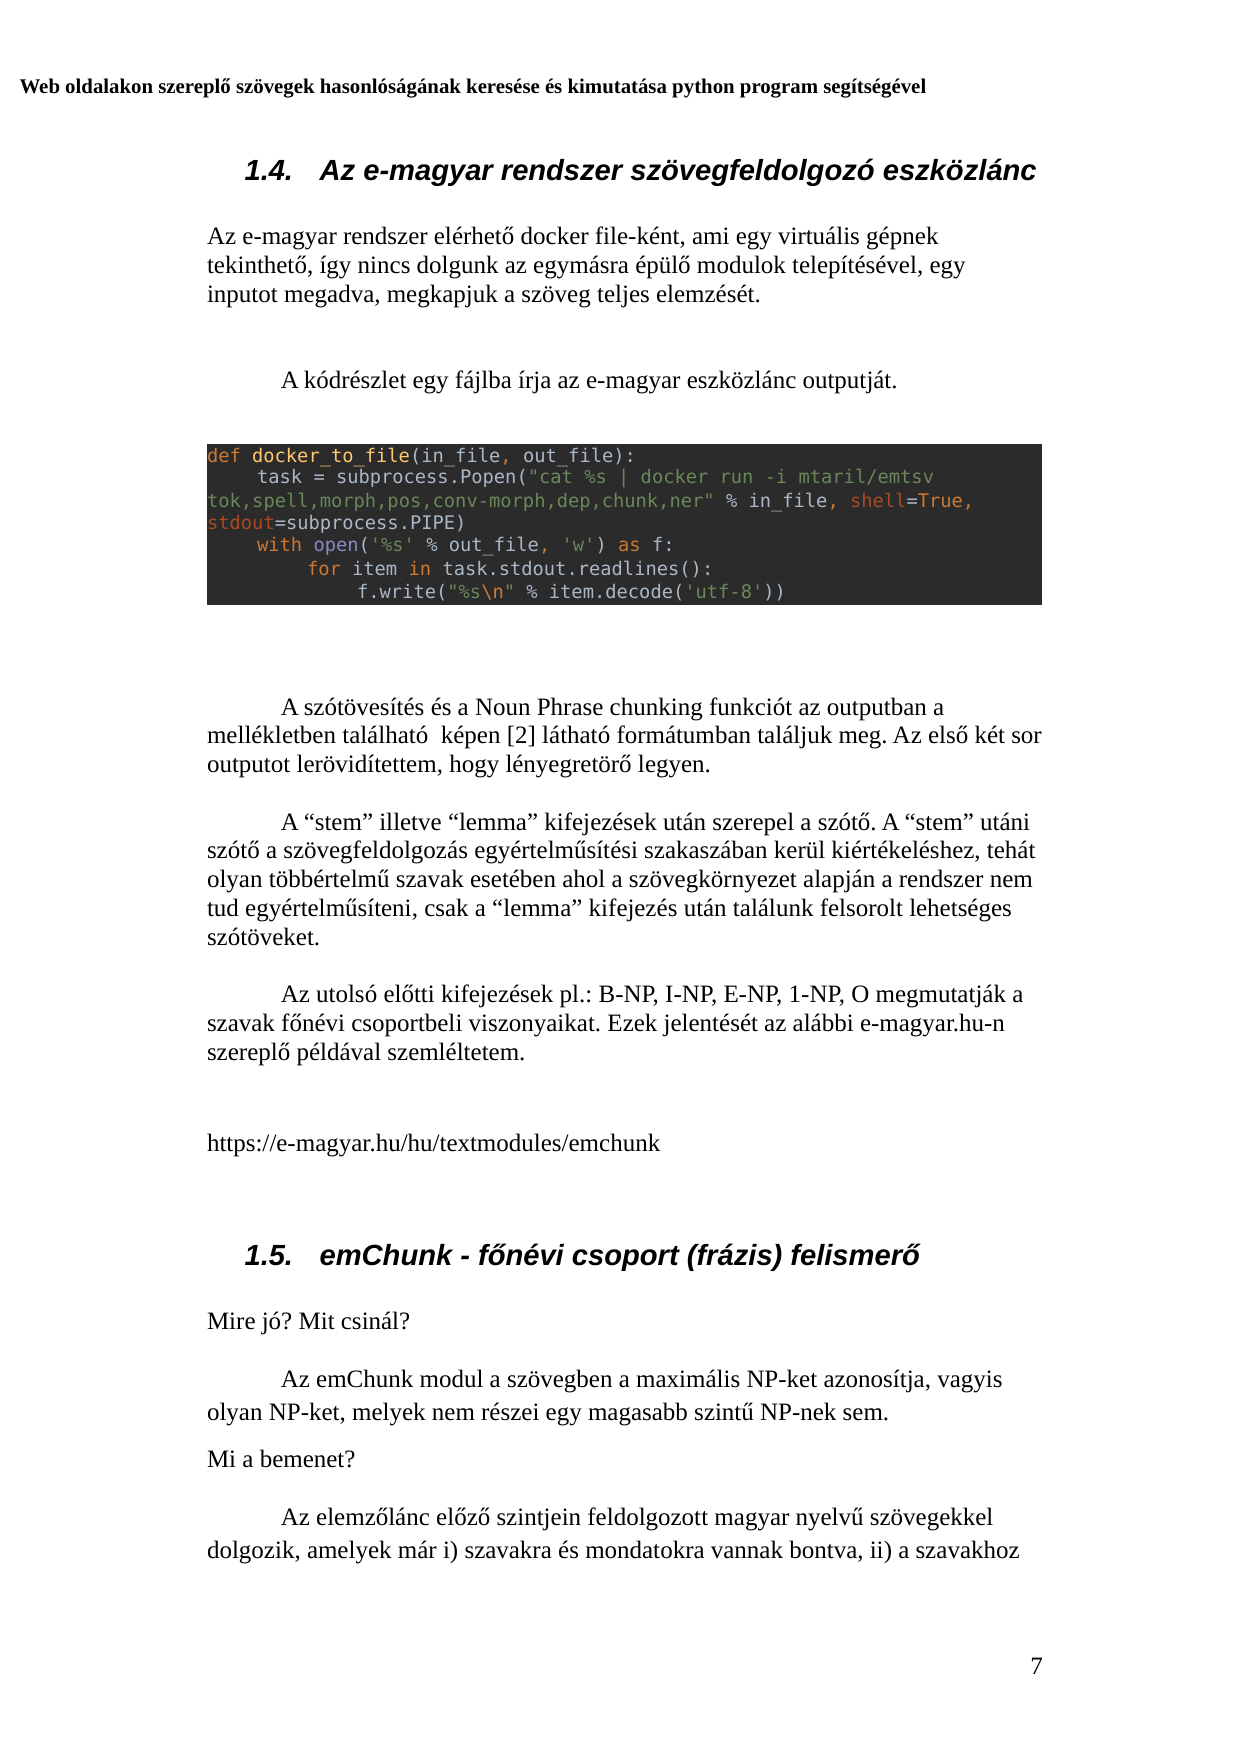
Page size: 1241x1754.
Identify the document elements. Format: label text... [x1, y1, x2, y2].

text Mire jó? Mit csinál? [207, 1306, 1042, 1335]
text A “stem” illetve “lemma” kifejezések után szerepel a szótő. A “stem” utáni szótő a szövegfeldolgozás egyértelműsítési szakaszában kerül kiértékeléshez, tehát olyan többértelmű szavak esetében ahol a szövegkörnyezet alapján a rendszer nem tud egyértelműsíteni, csak a “lemma” kifejezés után találunk felsorolt lehetséges szótöveket. Az utolsó előtti kifejezések pl.: B-NP, I-NP, E-NP, 1-NP, O megmutatják a szavak főnévi csoportbeli viszonyaikat. Ezek jelentését az alábbi e-magyar.hu-n szereplő példával szemléltetem. [207, 807, 1042, 1066]
text for item in task.stdout.readlines(): [207, 557, 1042, 581]
text A szótövesítés és a Noun Phrase chunking funkciót az outputban a mellékletben található képen [2] látható formátumban találjuk meg. Az első két sor outputot lerövidítettem, hogy lényegretörő legyen. [207, 692, 1042, 778]
text Az emChunk modul a szövegben a maximális NP-ket azonosítja, vagyis olyan NP-ket, melyek nem részei egy magasabb szintű NP-nek sem. [207, 1364, 1042, 1426]
text f.write("%s\n" % item.decode('utf-8')) [207, 581, 1042, 605]
subtitle emChunk - főnévi csoport (frázis) felismerő [244, 1238, 1042, 1271]
text def docker_to_file(in_file, out_file): [207, 444, 1042, 466]
text A kódrészlet egy fájlba írja az e-magyar eszközlánc outputját. [207, 365, 1042, 394]
text task = subprocess.Popen("cat %s | docker run -i mtaril/emtsv tok,spell,morph,pos,conv-morph,dep,chunk,ner" % in_file, shell=True, stdout=subprocess.PIPE) [207, 466, 1042, 534]
text Az elemzőlánc előző szintjein feldolgozott magyar nyelvű szövegekkel dolgozik, amelyek már i) szavakra és mondatokra vannak bontva, ii) a szavakhoz [207, 1502, 1042, 1564]
text Az e-magyar rendszer elérhető docker file-ként, ami egy virtuális gépnek tekinthető, így nincs dolgunk az egymásra épülő modulok telepítésével, egy inputot megadva, megkapjuk a szöveg teljes elemzését. [207, 221, 1042, 308]
text with open('%s' % out_file, 'w') as f: [207, 534, 1042, 557]
subtitle Az e-magyar rendszer szövegfeldolgozó eszközlánc [244, 153, 1042, 186]
text Mi a bemenet? [207, 1444, 1042, 1473]
text https://e-magyar.hu/hu/textmodules/emchunk [207, 1128, 1042, 1157]
